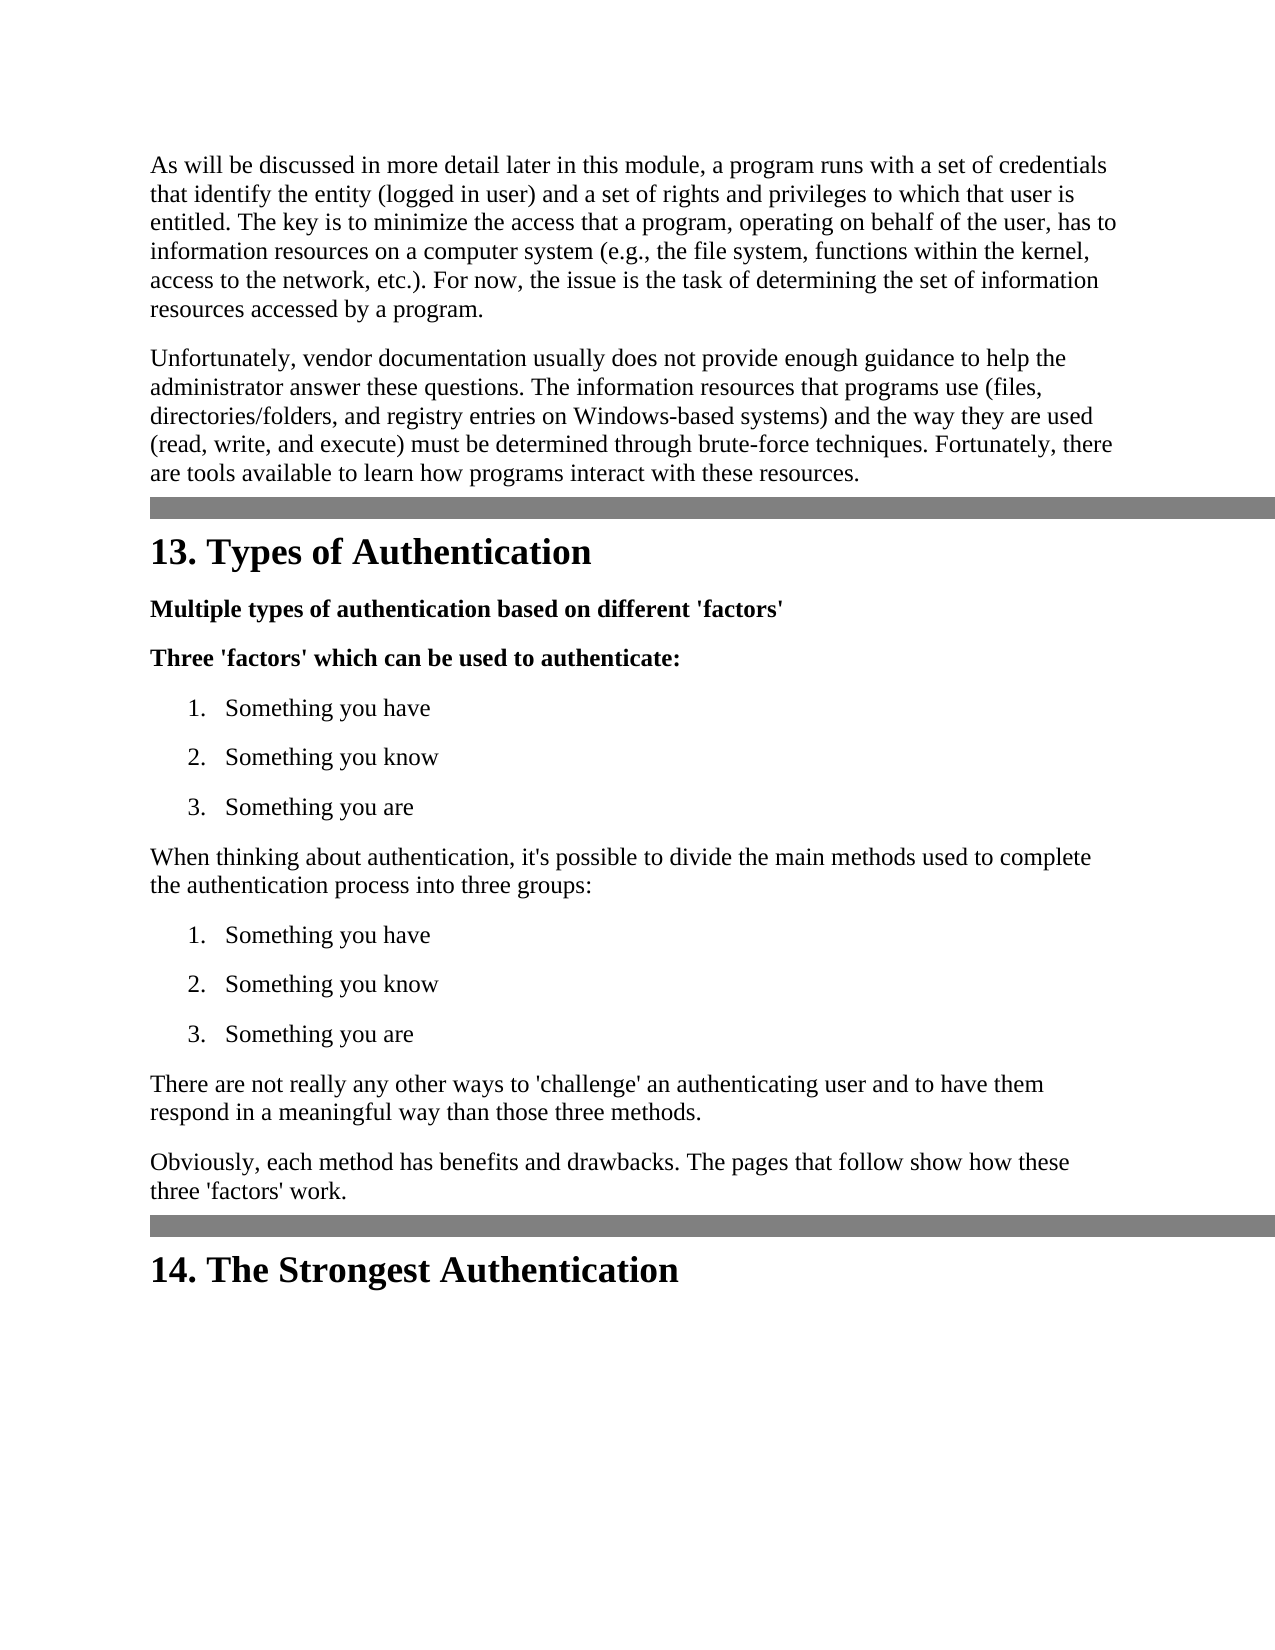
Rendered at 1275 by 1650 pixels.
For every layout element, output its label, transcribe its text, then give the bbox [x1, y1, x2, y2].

list Something you have [187, 920, 1125, 949]
text Unfortunately, vendor documentation usually does not provide enough guidance to help the administrator answer these questions. The information resources that programs use (files, directories/folders, and registry entries on Windows-based systems) and the way they are used (read, write, and execute) must be determined through brute-force techniques. Fortunately, there are tools available to learn how programs interact with these resources. [150, 343, 1125, 487]
text There are not really any other ways to 'challenge' an authenticating user and to have them respond in a meaningful way than those three methods. [150, 1069, 1125, 1126]
text Multiple types of authentication based on different 'factors' [150, 594, 1125, 622]
text When thinking about authentication, it's possible to divide the main methods used to complete the authentication process into three groups: [150, 842, 1125, 899]
text Three 'factors' which can be used to authenticate: [150, 643, 1125, 672]
list Something you are [187, 792, 1125, 821]
subtitle 13. Types of Authentication [150, 530, 1125, 573]
list Something you know [187, 969, 1125, 998]
list Something you know [187, 742, 1125, 771]
text Obviously, each method has benefits and drawbacks. The pages that follow show how these three 'factors' work. [150, 1147, 1125, 1204]
list Something you are [187, 1019, 1125, 1048]
subtitle 14. The Strongest Authentication [150, 1247, 1125, 1290]
list Something you have [187, 693, 1125, 722]
text As will be discussed in more detail later in this module, a program runs with a set of credentials that identify the entity (logged in user) and a set of rights and privileges to which that user is entitled. The key is to minimize the access that a program, operating on behalf of the user, has to information resources on a computer system (e.g., the file system, functions within the kernel, access to the network, etc.). For now, the issue is the task of determining the set of information resources accessed by a program. [150, 150, 1125, 322]
